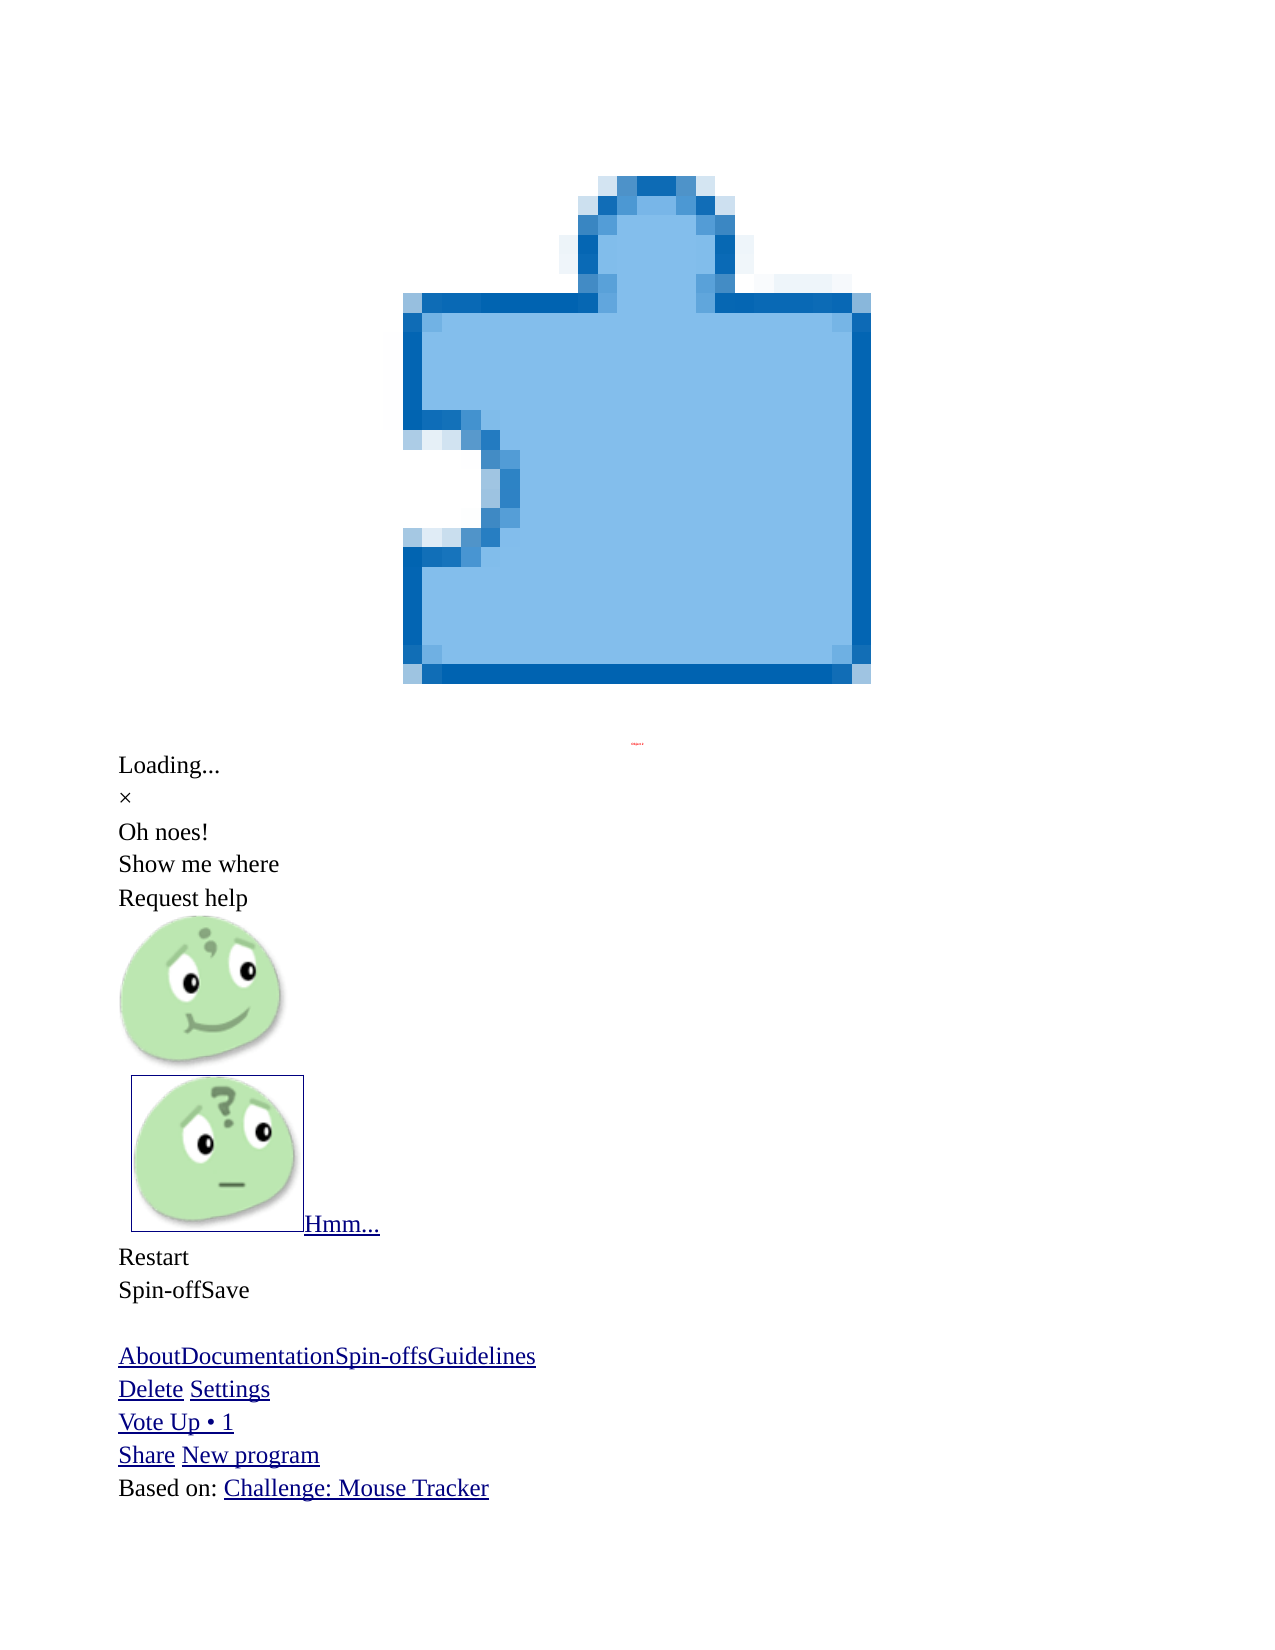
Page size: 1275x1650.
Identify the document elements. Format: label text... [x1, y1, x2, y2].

text Spin-offSave [118, 1275, 1157, 1304]
text Vote Up • 1 [118, 1407, 1157, 1436]
text Show me where [118, 849, 1157, 878]
text Request help [118, 883, 1157, 911]
picture [132, 1076, 303, 1231]
text Loading... [118, 751, 1157, 779]
text Based on: Challenge: Mouse Tracker [118, 1473, 1157, 1502]
text Hmm... [131, 1074, 1157, 1238]
text AboutDocumentationSpin-offsGuidelines [118, 1341, 1157, 1370]
picture [118, 915, 289, 1071]
text × [118, 783, 1157, 812]
text Restart [118, 1242, 1157, 1271]
text Share New program [118, 1440, 1157, 1469]
text Delete Settings [118, 1374, 1157, 1403]
text Oh noes! [118, 817, 1157, 845]
